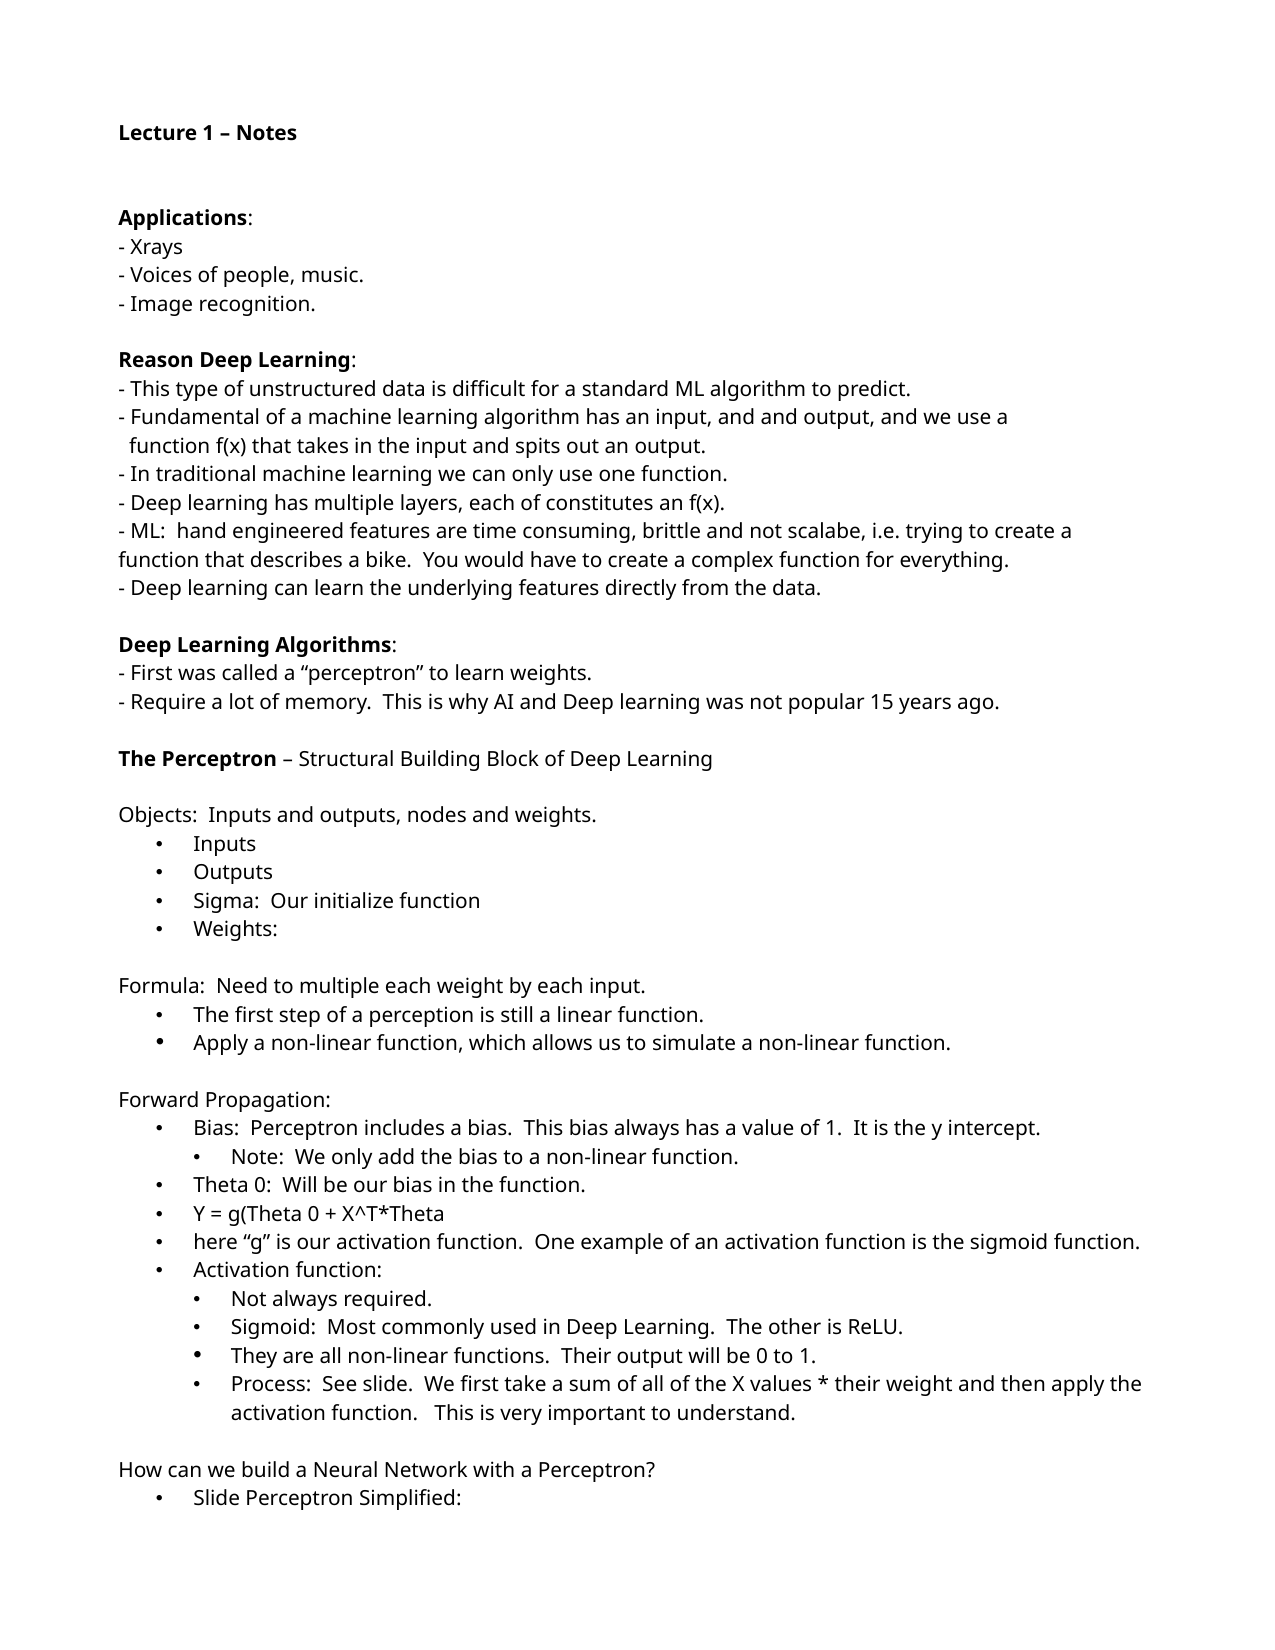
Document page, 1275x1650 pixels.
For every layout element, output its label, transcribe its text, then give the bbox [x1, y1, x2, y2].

list Slide Perceptron Simplified: [156, 1483, 1157, 1512]
text The Perceptron – Structural Building Block of Deep Learning [118, 744, 1157, 772]
text - Image recognition. [118, 289, 1157, 317]
list Y = g(Theta 0 + X^T*Theta [156, 1199, 1157, 1227]
list Apply a non-linear function, which allows us to simulate a non-linear function. [156, 1028, 1157, 1057]
list Sigma: Our initialize function [156, 886, 1157, 914]
text - Deep learning can learn the underlying features directly from the data. [118, 573, 1157, 602]
list They are all non-linear functions. Their output will be 0 to 1. [193, 1341, 1157, 1369]
list Theta 0: Will be our bias in the function. [156, 1170, 1157, 1199]
list Note: We only add the bias to a non-linear function. [193, 1142, 1157, 1170]
text Applications: [118, 203, 1157, 232]
text Deep Learning Algorithms: [118, 630, 1157, 658]
list Not always required. [193, 1284, 1157, 1312]
text Formula: Need to multiple each weight by each input. [118, 971, 1157, 1000]
list Bias: Perceptron includes a bias. This bias always has a value of 1. It is the y intercept. [156, 1113, 1157, 1142]
text - Fundamental of a machine learning algorithm has an input, and and output, and we use a [118, 402, 1157, 431]
list Sigmoid: Most commonly used in Deep Learning. The other is ReLU. [193, 1312, 1157, 1341]
text - Deep learning has multiple layers, each of constitutes an f(x). [118, 488, 1157, 516]
text function f(x) that takes in the input and spits out an output. [118, 431, 1157, 459]
text - Voices of people, music. [118, 260, 1157, 289]
text - First was called a “perceptron” to learn weights. [118, 658, 1157, 687]
list Weights: [156, 914, 1157, 943]
text Forward Propagation: [118, 1085, 1157, 1113]
text - Require a lot of memory. This is why AI and Deep learning was not popular 15 years ago. [118, 687, 1157, 715]
text - In traditional machine learning we can only use one function. [118, 459, 1157, 488]
list Inputs [156, 829, 1157, 857]
text - This type of unstructured data is difficult for a standard ML algorithm to predict. [118, 374, 1157, 402]
list here “g” is our activation function. One example of an activation function is the sigmoid function. [156, 1227, 1157, 1256]
text - Xrays [118, 232, 1157, 260]
list Process: See slide. We first take a sum of all of the X values * their weight and then apply the activation function. This is very important to understand. [193, 1369, 1157, 1426]
text How can we build a Neural Network with a Perceptron? [118, 1455, 1157, 1483]
text Lecture 1 – Notes [118, 118, 1157, 147]
list Outputs [156, 857, 1157, 886]
list The first step of a perception is still a linear function. [156, 1000, 1157, 1028]
text Reason Deep Learning: [118, 346, 1157, 374]
text - ML: hand engineered features are time consuming, brittle and not scalabe, i.e. trying to create a function that describes a bike. You would have to create a complex function for everything. [118, 516, 1157, 573]
list Activation function: [156, 1256, 1157, 1284]
text Objects: Inputs and outputs, nodes and weights. [118, 801, 1157, 829]
